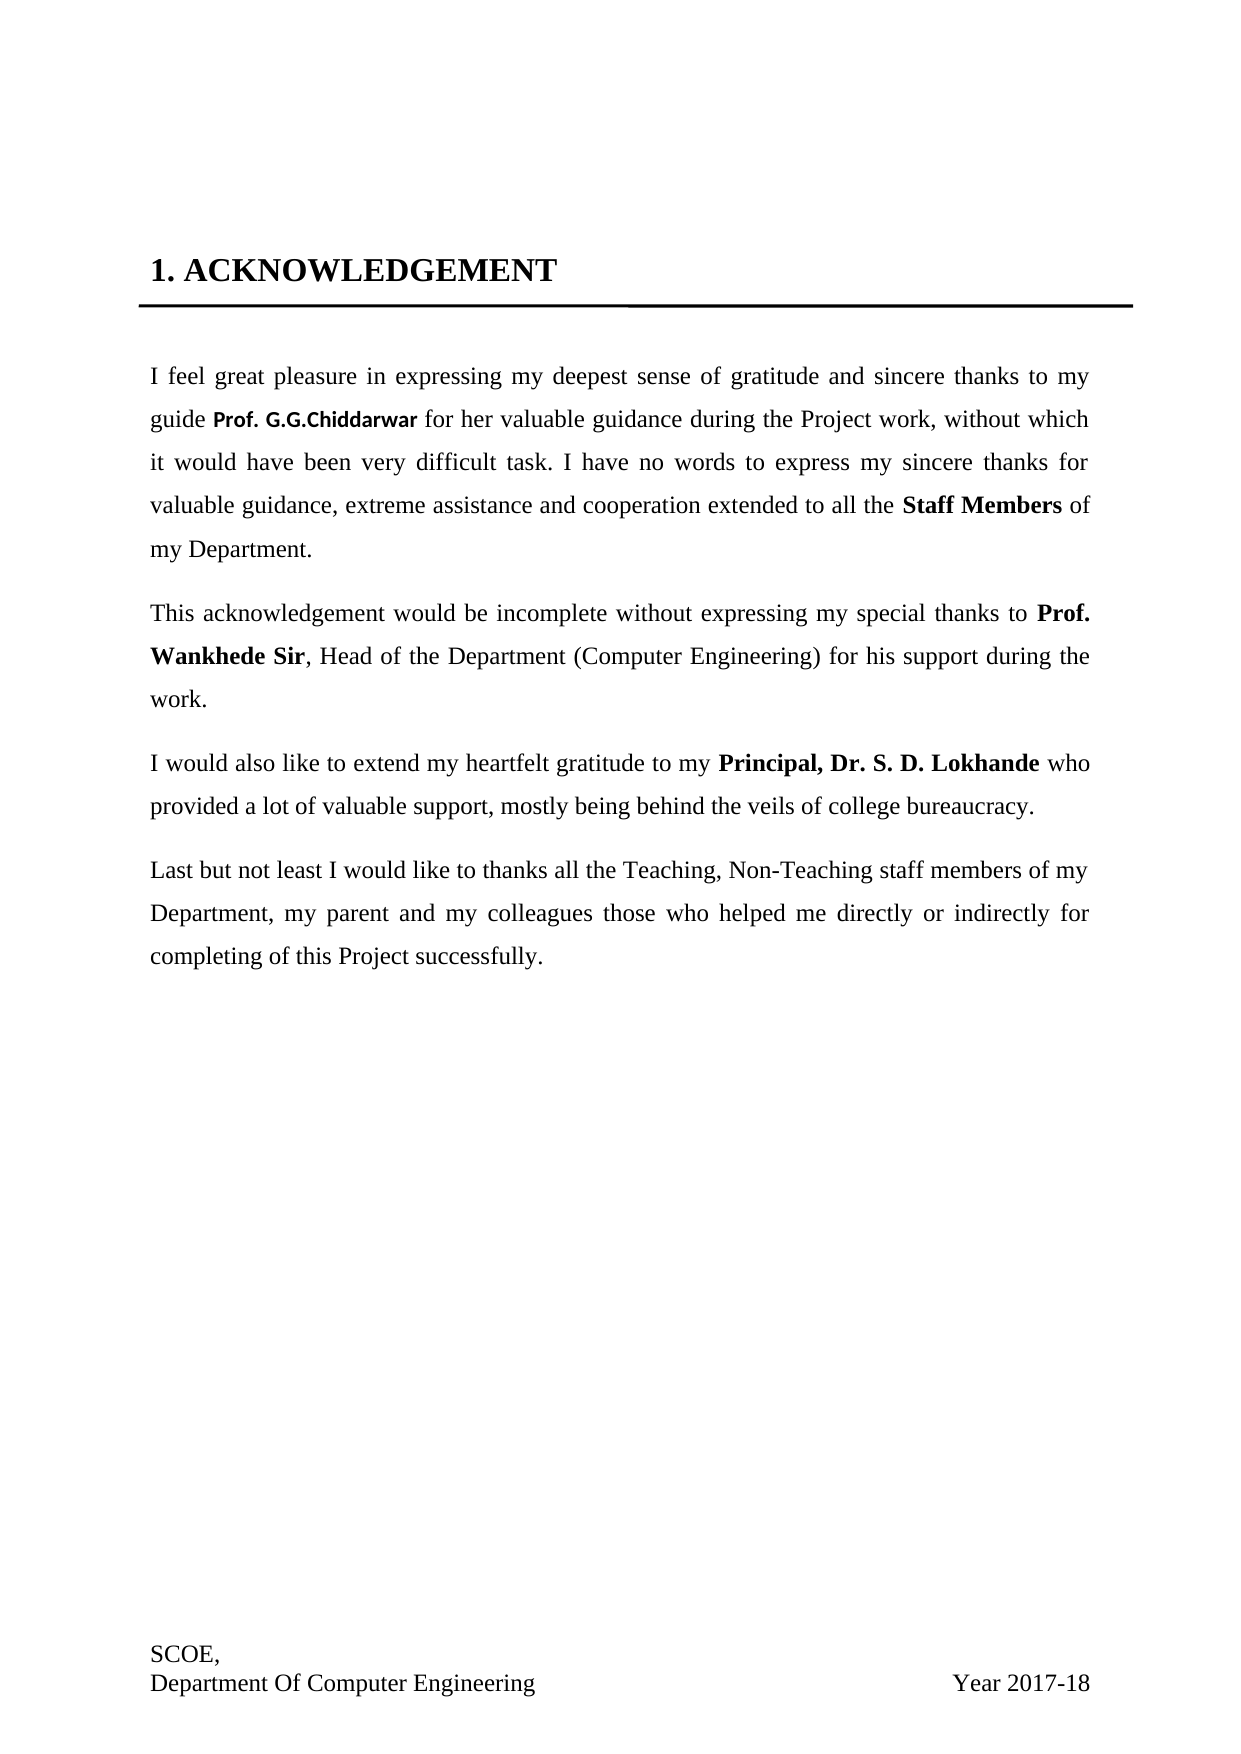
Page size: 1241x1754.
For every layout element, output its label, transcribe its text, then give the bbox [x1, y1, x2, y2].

text 1. ACKNOWLEDGEMENT [150, 251, 1090, 289]
text I feel great pleasure in expressing my deepest sense of gratitude and sincere thanks to my guide Prof. G.G.Chiddarwar for her valuable guidance during the Project work, without which it would have been very difficult task. I have no words to express my sincere thanks for valuable guidance, extreme assistance and cooperation extended to all the Staff Members of my Department. [150, 361, 1090, 562]
text Last but not least I would like to thanks all the Teaching, Non-Teaching staff members of my Department, my parent and my colleagues those who helped me directly or indirectly for completing of this Project successfully. [150, 855, 1090, 970]
text I would also like to extend my heartfelt gratitude to my Principal, Dr. S. D. Lokhande who provided a lot of valuable support, mostly being behind the veils of college bureaucracy. [150, 748, 1090, 820]
text This acknowledgement would be incomplete without expressing my special thanks to Prof. Wankhede Sir, Head of the Department (Computer Engineering) for his support during the work. [150, 598, 1090, 713]
